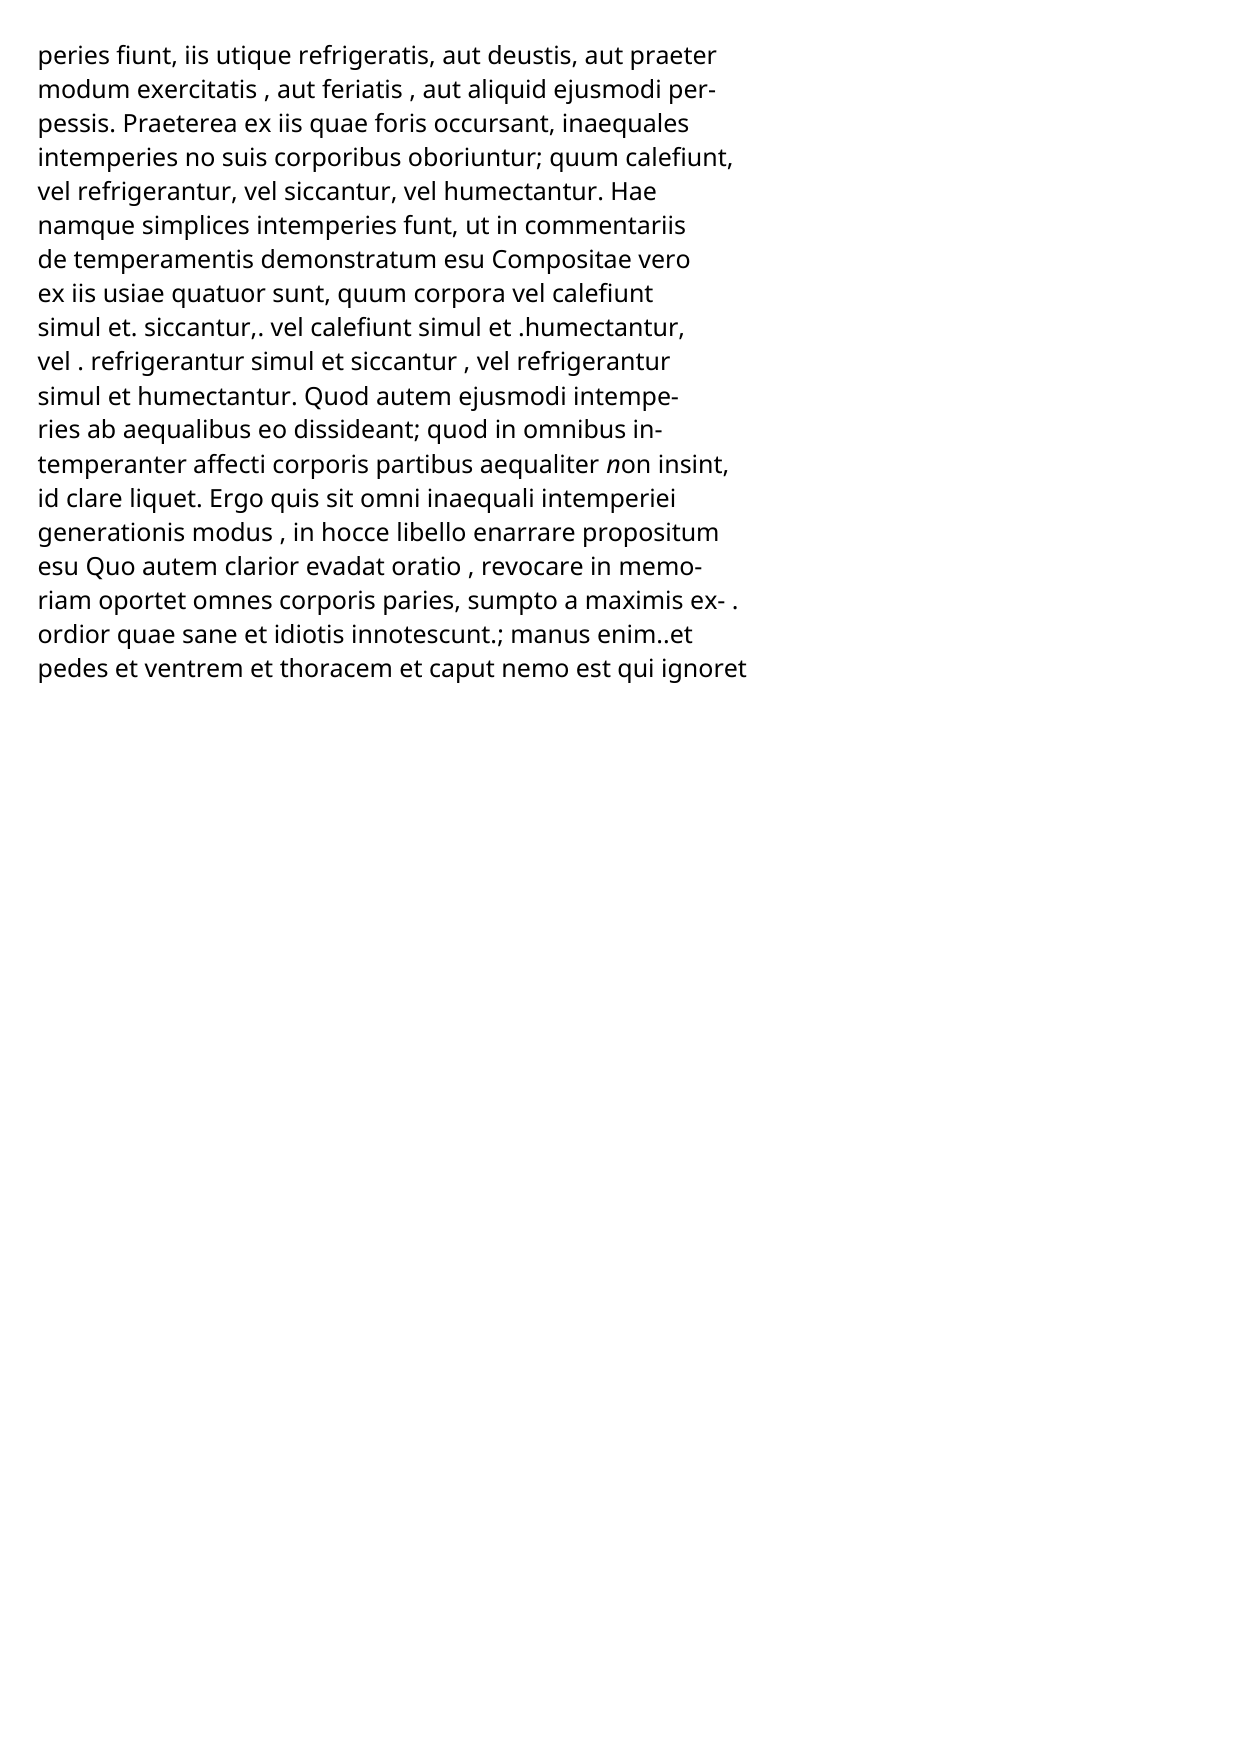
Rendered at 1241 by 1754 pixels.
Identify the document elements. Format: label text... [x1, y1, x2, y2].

text peries fiunt, iis utique refrigeratis, aut deustis, aut praeter modum exercitatis , aut feriatis , aut aliquid ejusmodi per- pessis. Praeterea ex iis quae foris occursant, inaequales intemperies no suis corporibus oboriuntur; quum calefiunt, vel refrigerantur, vel siccantur, vel humectantur. Hae namque simplices intemperies funt, ut in commentariis de temperamentis demonstratum esu Compositae vero ex iis usiae quatuor sunt, quum corpora vel calefiunt simul et. siccantur,. vel calefiunt simul et .humectantur, vel . refrigerantur simul et siccantur , vel refrigerantur simul et humectantur. Quod autem ejusmodi intempe- ries ab aequalibus eo dissideant; quod in omnibus in- temperanter affecti corporis partibus aequaliter non insint, id clare liquet. Ergo quis sit omni inaequali intemperiei generationis modus , in hocce libello enarrare propositum esu Quo autem clarior evadat oratio , revocare in memo- riam oportet omnes corporis paries, sumpto a maximis ex- . ordior quae sane et idiotis innotescunt.; manus enim..et pedes et ventrem et thoracem et caput nemo est qui ignoret [37, 37, 1203, 685]
